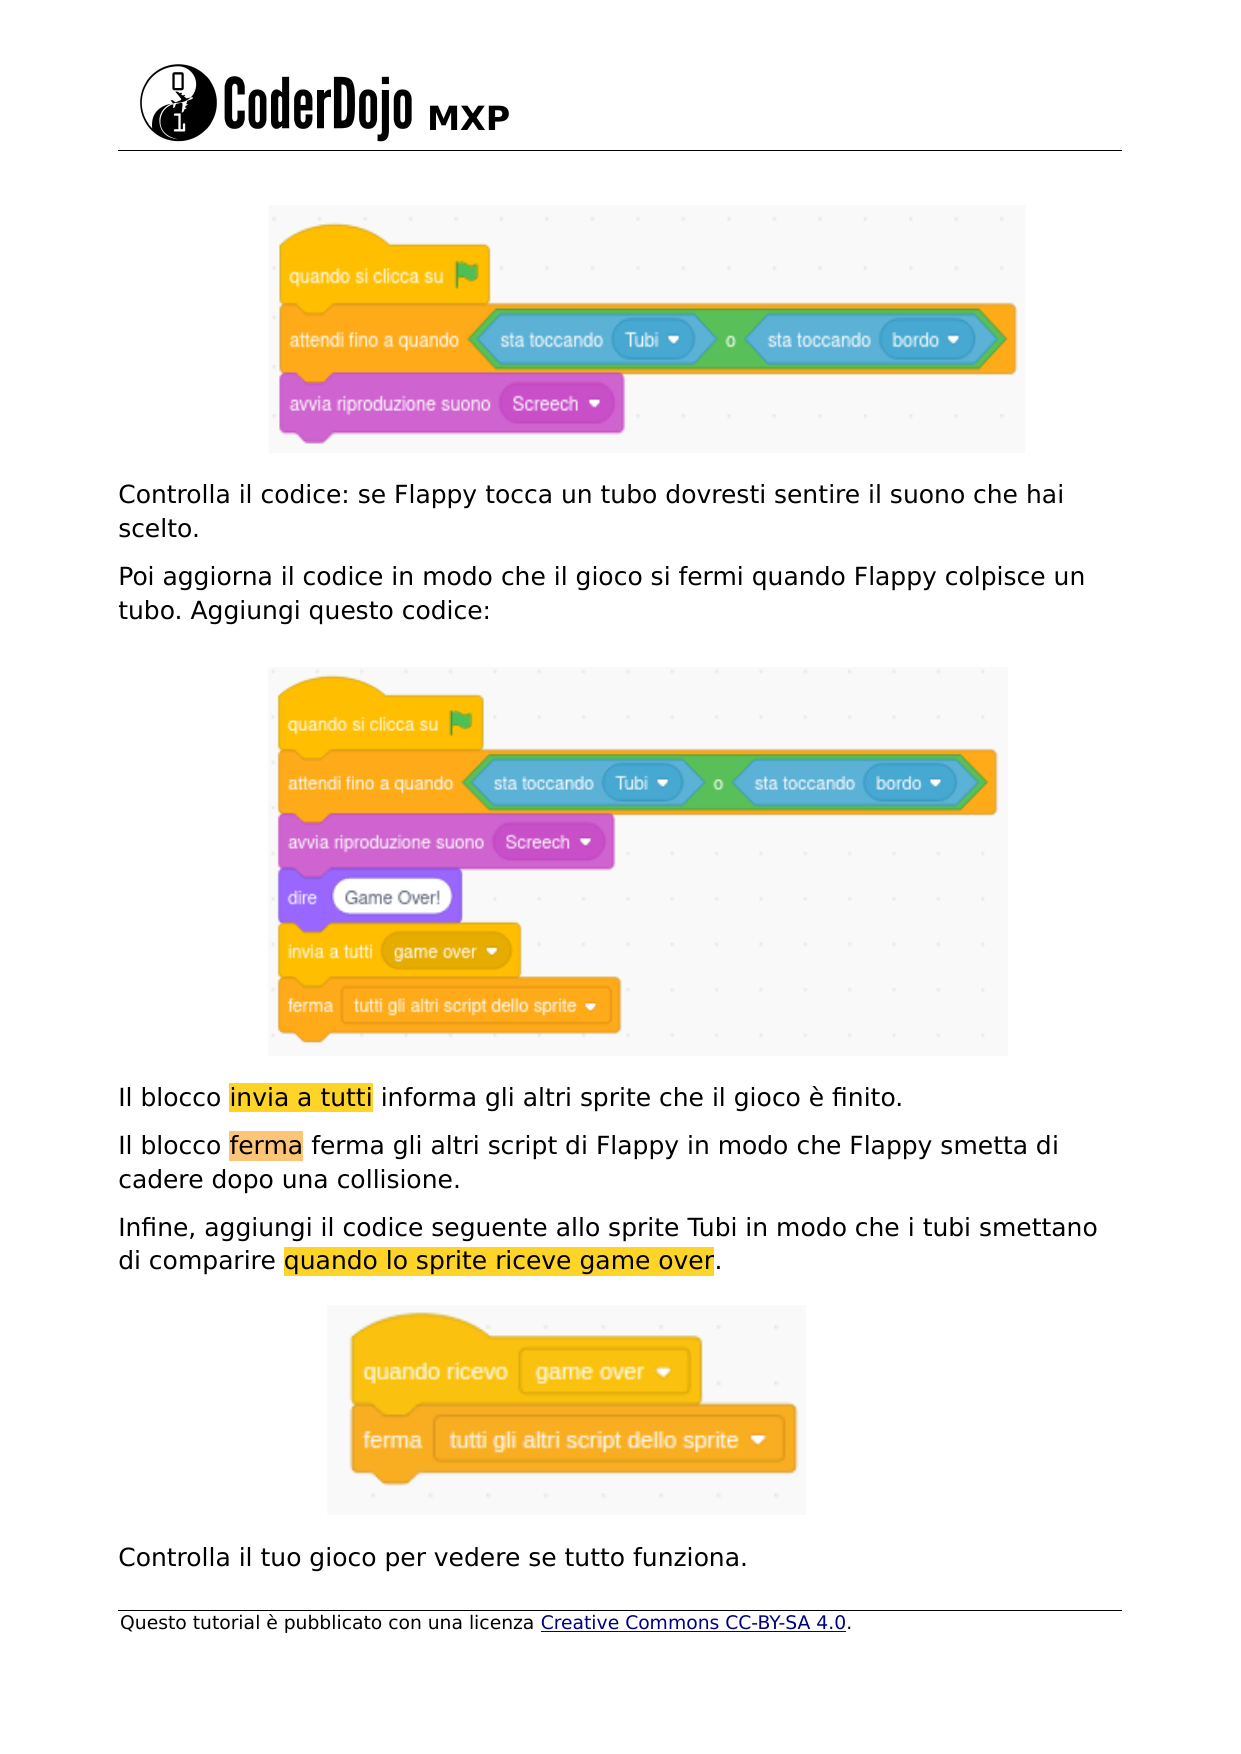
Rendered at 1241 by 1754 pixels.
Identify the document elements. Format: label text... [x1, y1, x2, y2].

picture [327, 1305, 807, 1515]
text Controlla il tuo gioco per vedere se tutto funziona. [118, 1295, 1122, 1572]
picture [137, 61, 415, 144]
text Il blocco ferma ferma gli altri script di Flappy in modo che Flappy smetta di cadere dopo una collisione. [118, 1131, 1122, 1194]
text Infine, aggiungi il codice seguente allo sprite Tubi in modo che i tubi smettano di comparire quando lo sprite riceve game over. [118, 1213, 1122, 1276]
text Poi aggiorna il codice in modo che il gioco si fermi quando Flappy colpisce un tubo. Aggiungi questo codice: [118, 562, 1122, 625]
text Il blocco invia a tutti informa gli altri sprite che il gioco è finito. [118, 644, 1122, 1112]
text Controlla il codice: se Flappy tocca un tubo dovresti sentire il suono che hai scelto. [118, 180, 1122, 543]
picture [268, 205, 1025, 453]
picture [267, 667, 1008, 1056]
